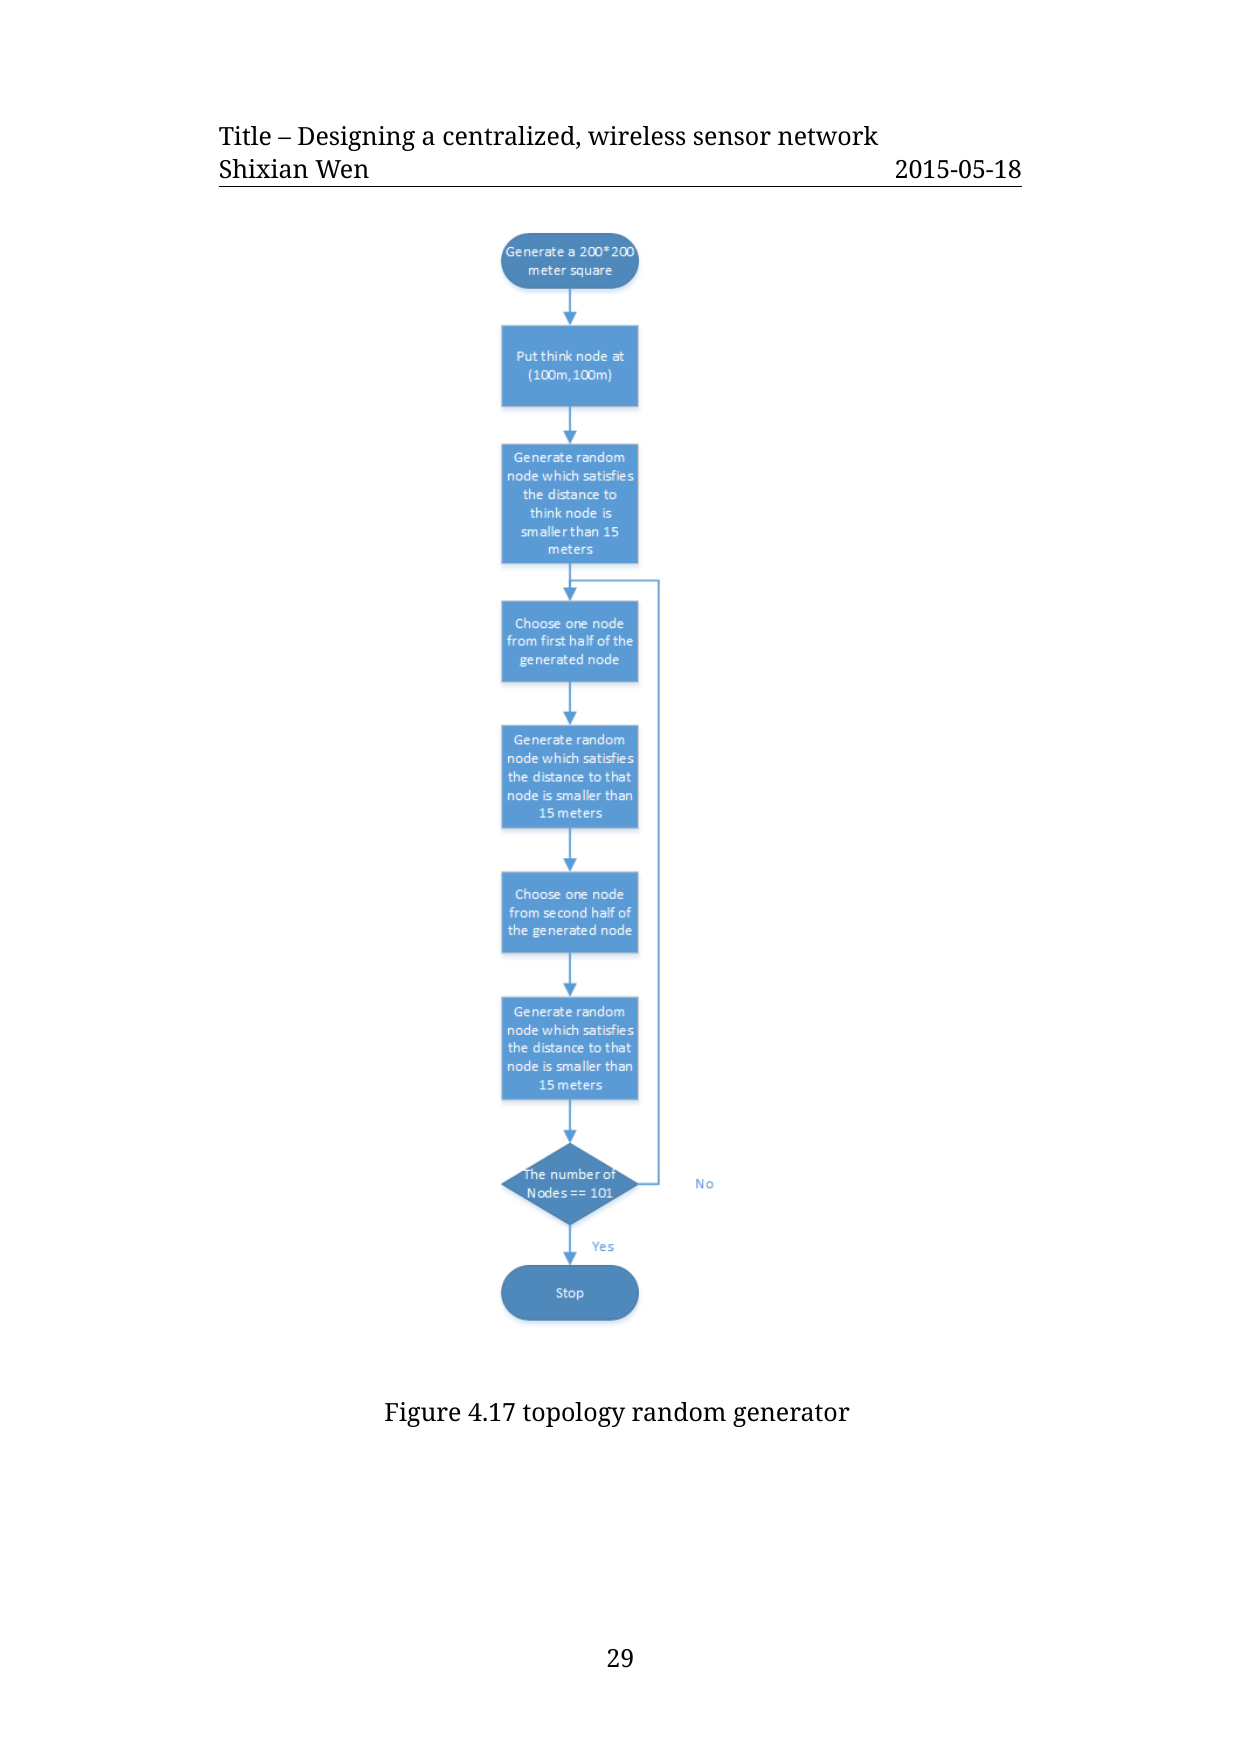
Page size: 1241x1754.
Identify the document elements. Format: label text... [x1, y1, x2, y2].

text Figure 4.17 topology random generator [218, 1394, 1022, 1428]
picture [494, 225, 722, 1336]
